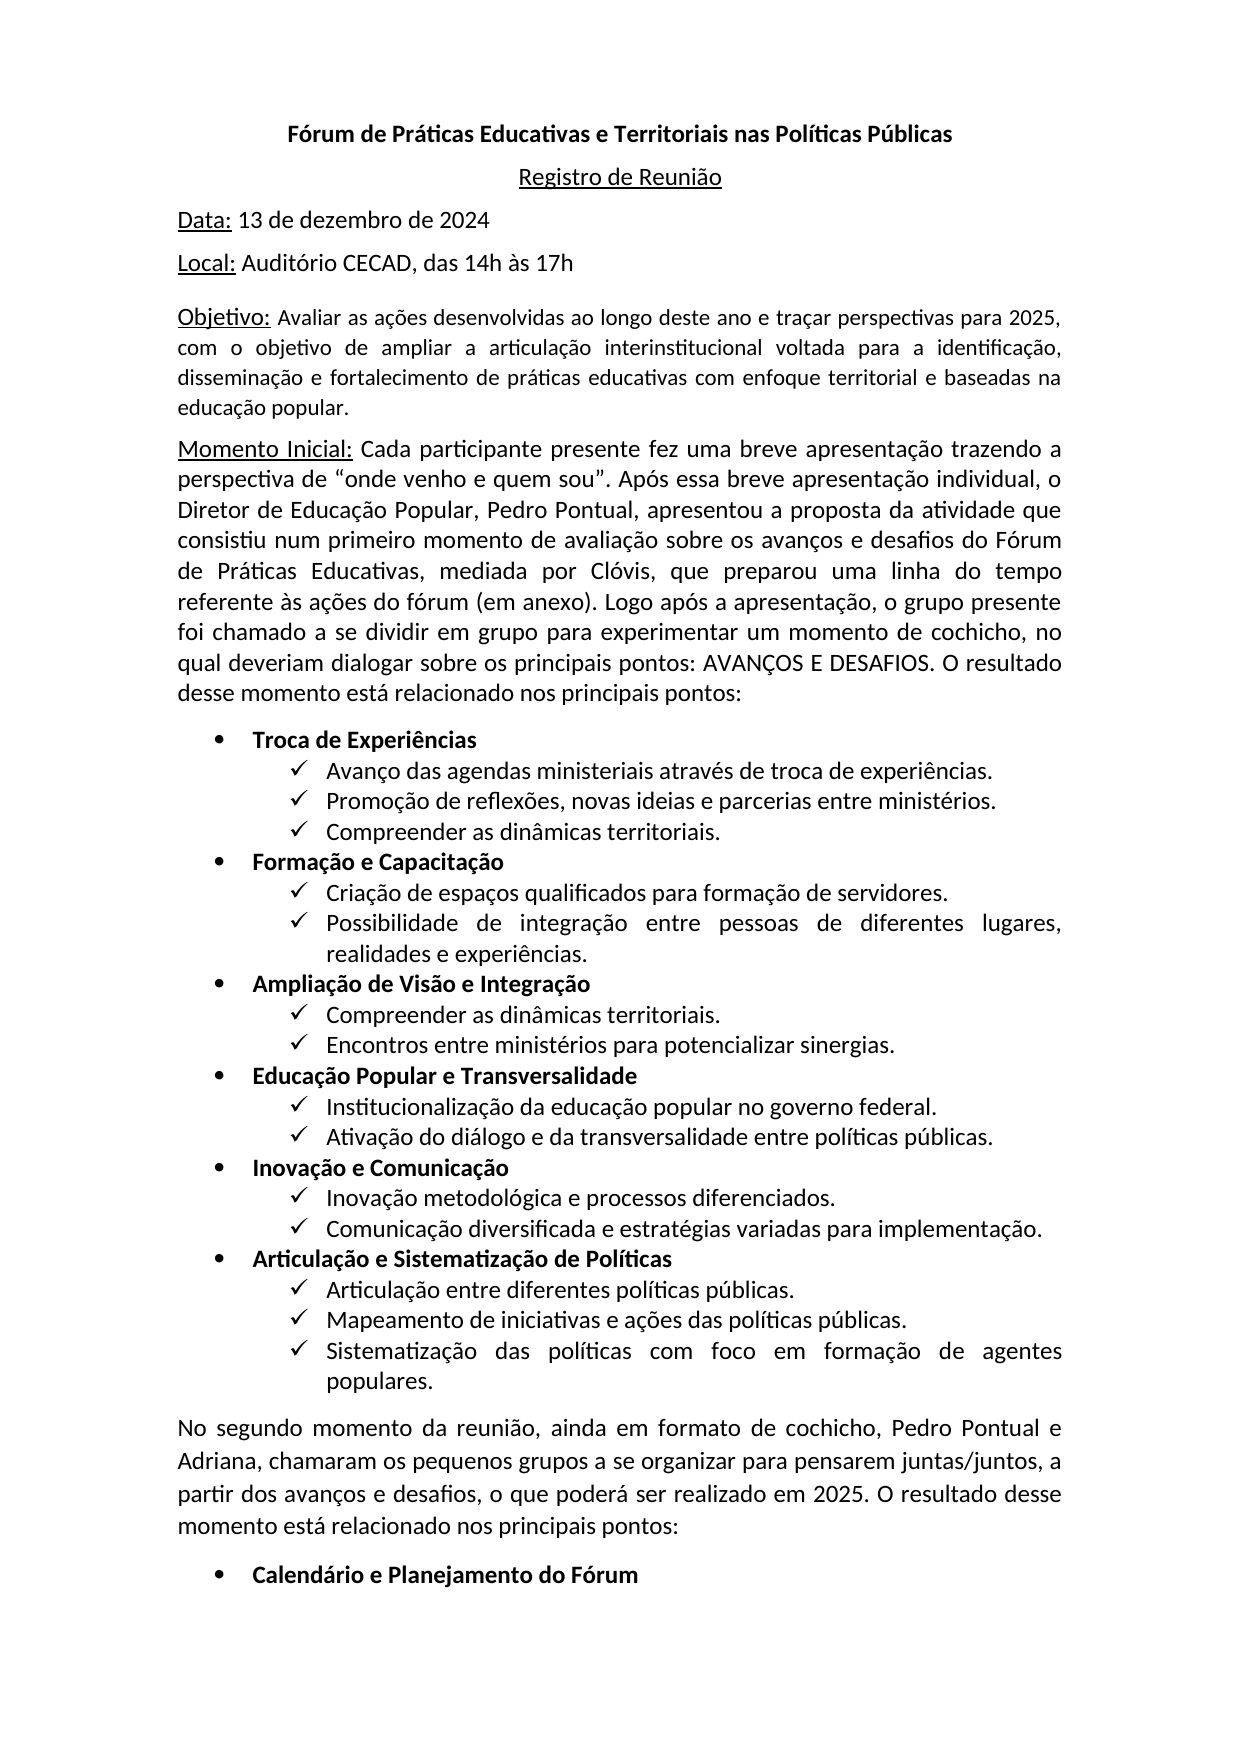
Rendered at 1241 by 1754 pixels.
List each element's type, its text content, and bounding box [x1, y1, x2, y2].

list Compreender as dinâmicas territoriais. [288, 999, 1063, 1030]
list Troca de Experiências [215, 724, 1063, 755]
text Objetivo: Avaliar as ações desenvolvidas ao longo deste ano e traçar perspectivas para 2025, com o objetivo de ampliar a articulação interinstitucional voltada para a identificação, disseminação e fortalecimento de práticas educativas com enfoque territorial e baseadas na educação popular. [177, 301, 1063, 421]
list Inovação metodológica e processos diferenciados. [288, 1182, 1063, 1213]
list Ativação do diálogo e da transversalidade entre políticas públicas. [288, 1121, 1063, 1152]
text Data: 13 de dezembro de 2024 [177, 204, 1063, 235]
list Comunicação diversificada e estratégias variadas para implementação. [288, 1213, 1063, 1243]
list Compreender as dinâmicas territoriais. [288, 816, 1063, 847]
list Possibilidade de integração entre pessoas de diferentes lugares, realidades e experiências. [288, 908, 1063, 969]
text Local: Auditório CECAD, das 14h às 17h [177, 247, 1063, 278]
list Criação de espaços qualificados para formação de servidores. [288, 877, 1063, 908]
list Articulação e Sistematização de Políticas [215, 1243, 1063, 1274]
list Calendário e Planejamento do Fórum [215, 1560, 1063, 1590]
text Fórum de Práticas Educativas e Territoriais nas Políticas Públicas [177, 118, 1063, 149]
list Educação Popular e Transversalidade [215, 1060, 1063, 1091]
list Avanço das agendas ministeriais através de troca de experiências. [288, 755, 1063, 786]
list Formação e Capacitação [215, 847, 1063, 877]
text Momento Inicial: Cada participante presente fez uma breve apresentação trazendo a perspectiva de “onde venho e quem sou”. Após essa breve apresentação individual, o Diretor de Educação Popular, Pedro Pontual, apresentou a proposta da atividade que consistiu num primeiro momento de avaliação sobre os avanços e desafios do Fórum de Práticas Educativas, mediada por Clóvis, que preparou uma linha do tempo referente às ações do fórum (em anexo). Logo após a apresentação, o grupo presente foi chamado a se dividir em grupo para experimentar um momento de cochicho, no qual deveriam dialogar sobre os principais pontos: AVANÇOS E DESAFIOS. O resultado desse momento está relacionado nos principais pontos: [177, 433, 1063, 708]
list Promoção de reflexões, novas ideias e parcerias entre ministérios. [288, 786, 1063, 816]
text Registro de Reunião [177, 161, 1063, 192]
list Ampliação de Visão e Integração [215, 969, 1063, 999]
list Articulação entre diferentes políticas públicas. [288, 1274, 1063, 1304]
list Institucionalização da educação popular no governo federal. [288, 1091, 1063, 1121]
list Mapeamento de iniciativas e ações das políticas públicas. [288, 1304, 1063, 1335]
list Inovação e Comunicação [215, 1152, 1063, 1182]
list Encontros entre ministérios para potencializar sinergias. [288, 1030, 1063, 1060]
list Sistematização das políticas com foco em formação de agentes populares. [288, 1335, 1063, 1396]
text No segundo momento da reunião, ainda em formato de cochicho, Pedro Pontual e Adriana, chamaram os pequenos grupos a se organizar para pensarem juntas/juntos, a partir dos avanços e desafios, o que poderá ser realizado em 2025. O resultado desse momento está relacionado nos principais pontos: [177, 1413, 1063, 1541]
